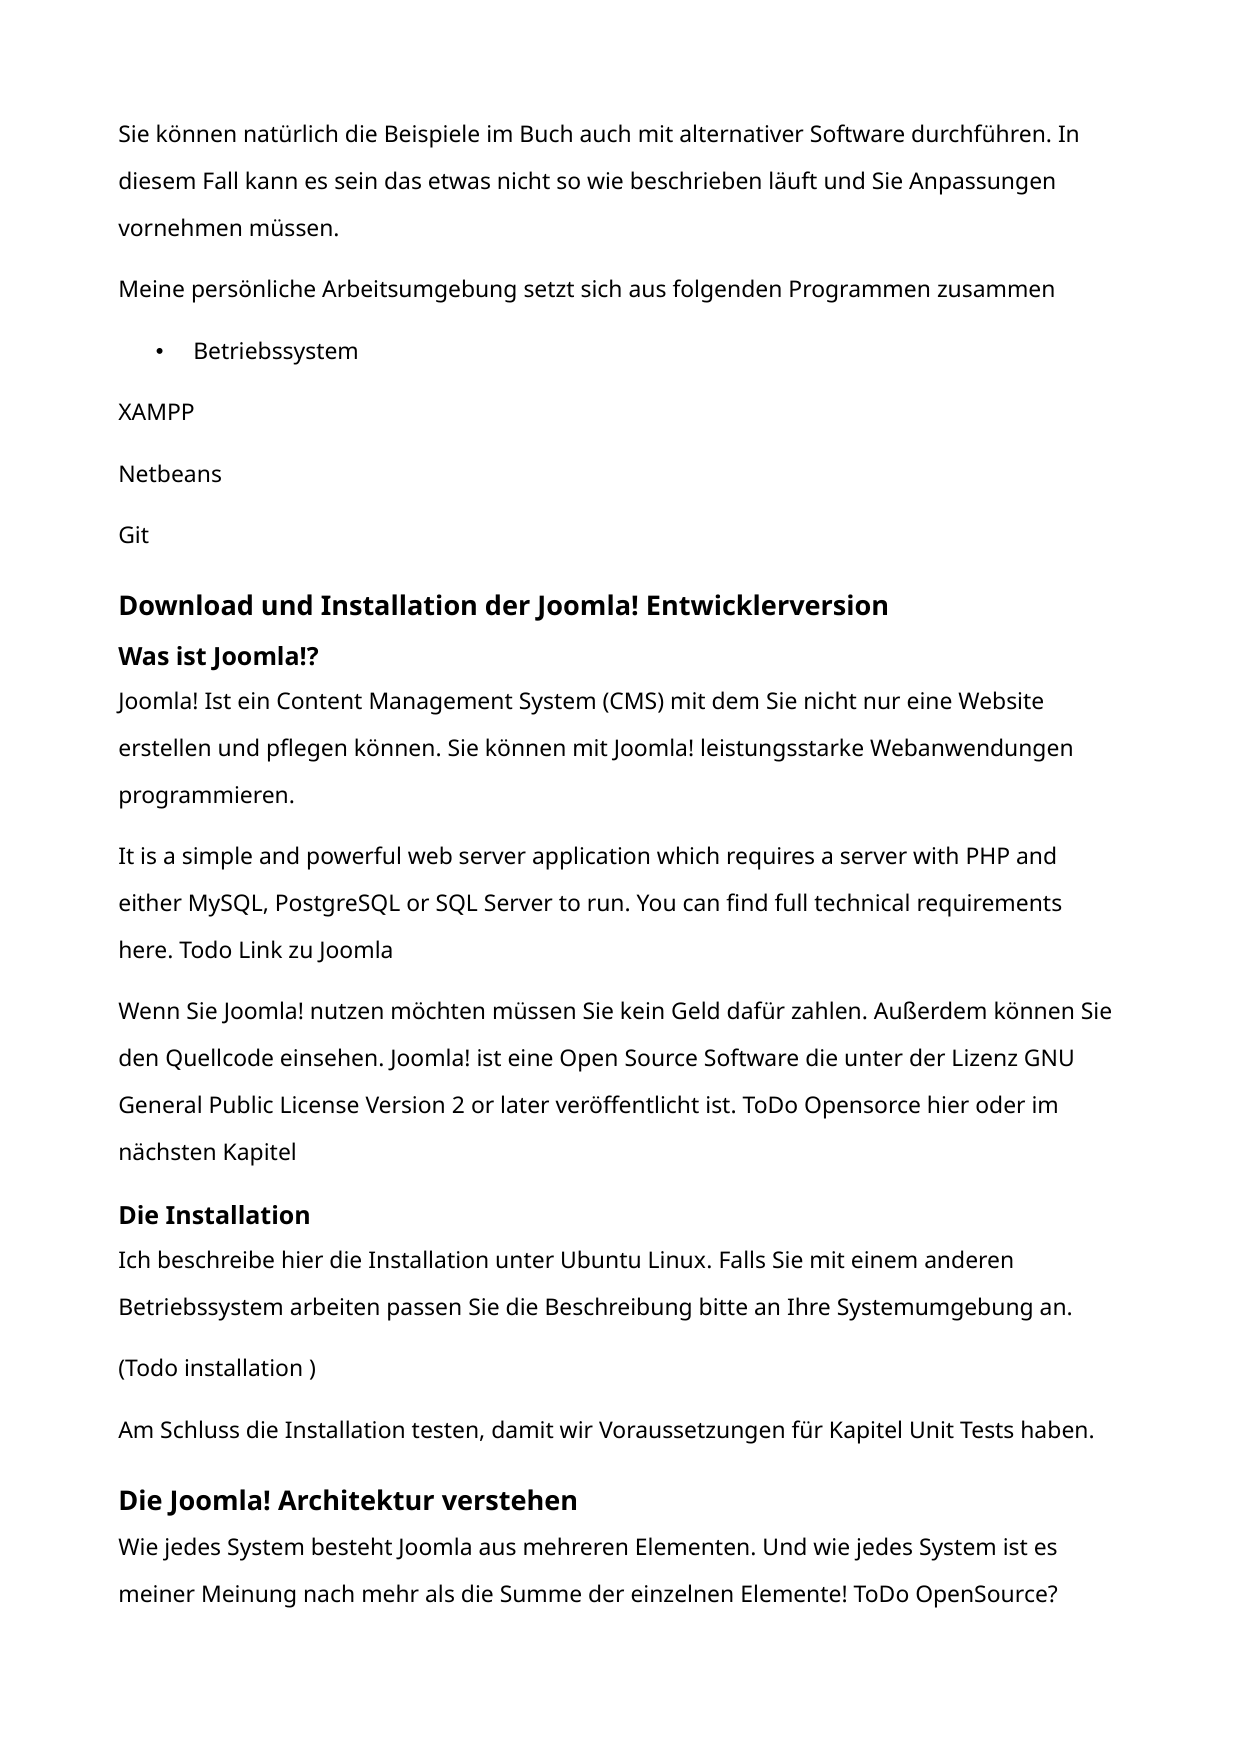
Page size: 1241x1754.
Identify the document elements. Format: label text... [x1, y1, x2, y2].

list Betriebssystem [156, 335, 1122, 366]
subtitle Die Installation [118, 1197, 1122, 1231]
text Git [118, 519, 1122, 550]
text Am Schluss die Installation testen, damit wir Voraussetzungen für Kapitel Unit Tests haben. [118, 1414, 1122, 1445]
text (Todo installation ) [118, 1352, 1122, 1383]
text Sie können natürlich die Beispiele im Buch auch mit alternativer Software durchführen. In diesem Fall kann es sein das etwas nicht so wie beschrieben läuft und Sie Anpassungen vornehmen müssen. [118, 118, 1122, 243]
text Joomla! Ist ein Content Management System (CMS) mit dem Sie nicht nur eine Website erstellen und pflegen können. Sie können mit Joomla! leistungsstarke Webanwendungen programmieren. [118, 685, 1122, 810]
text It is a simple and powerful web server application which requires a server with PHP and either MySQL, PostgreSQL or SQL Server to run. You can find full technical requirements here. Todo Link zu Joomla [118, 840, 1122, 965]
text XAMPP [118, 396, 1122, 427]
subtitle Was ist Joomla!? [118, 638, 1122, 672]
text Meine persönliche Arbeitsumgebung setzt sich aus folgenden Programmen zusammen [118, 273, 1122, 304]
subtitle Die Joomla! Architektur verstehen [118, 1481, 1122, 1518]
text Wenn Sie Joomla! nutzen möchten müssen Sie kein Geld dafür zahlen. Außerdem können Sie den Quellcode einsehen. Joomla! ist eine Open Source Software die unter der Lizenz GNU General Public License Version 2 or later veröffentlicht ist. ToDo Opensorce hier oder im nächsten Kapitel [118, 995, 1122, 1167]
text Wie jedes System besteht Joomla aus mehreren Elementen. Und wie jedes System ist es meiner Meinung nach mehr als die Summe der einzelnen Elemente! ToDo OpenSource? [118, 1531, 1122, 1609]
text Netbeans [118, 458, 1122, 489]
text Ich beschreibe hier die Installation unter Ubuntu Linux. Falls Sie mit einem anderen Betriebssystem arbeiten passen Sie die Beschreibung bitte an Ihre Systemumgebung an. [118, 1244, 1122, 1322]
subtitle Download und Installation der Joomla! Entwicklerversion [118, 587, 1122, 624]
